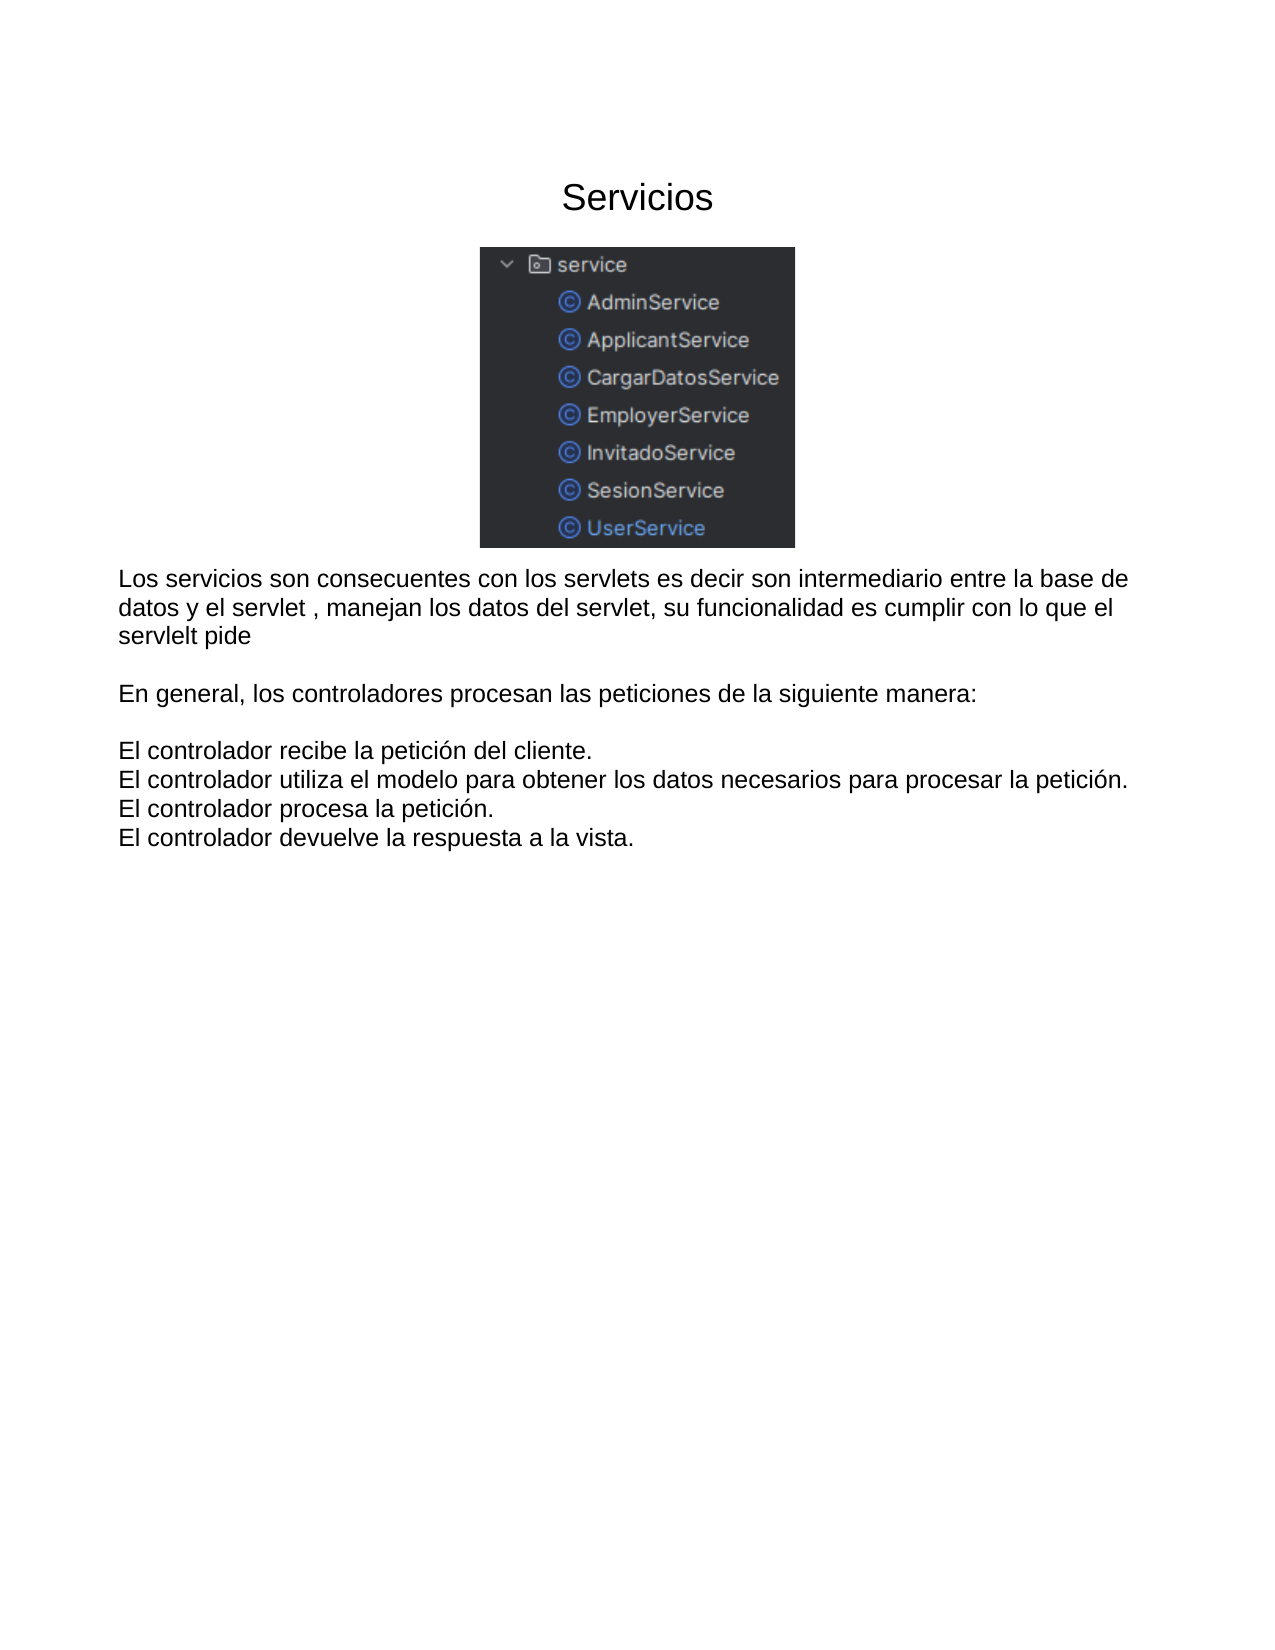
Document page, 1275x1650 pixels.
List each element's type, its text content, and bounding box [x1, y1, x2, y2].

text El controlador devuelve la respuesta a la vista. [118, 822, 1157, 851]
text El controlador utiliza el modelo para obtener los datos necesarios para procesar la petición. [118, 765, 1157, 794]
text El controlador recibe la petición del cliente. [118, 736, 1157, 765]
picture [479, 247, 796, 548]
text En general, los controladores procesan las peticiones de la siguiente manera: [118, 679, 1157, 707]
text El controlador procesa la petición. [118, 794, 1157, 822]
text Los servicios son consecuentes con los servlets es decir son intermediario entre la base de datos y el servlet , manejan los datos del servlet, su funcionalidad es cumplir con lo que el servlelt pide [118, 564, 1157, 650]
text Servicios [118, 176, 1157, 219]
